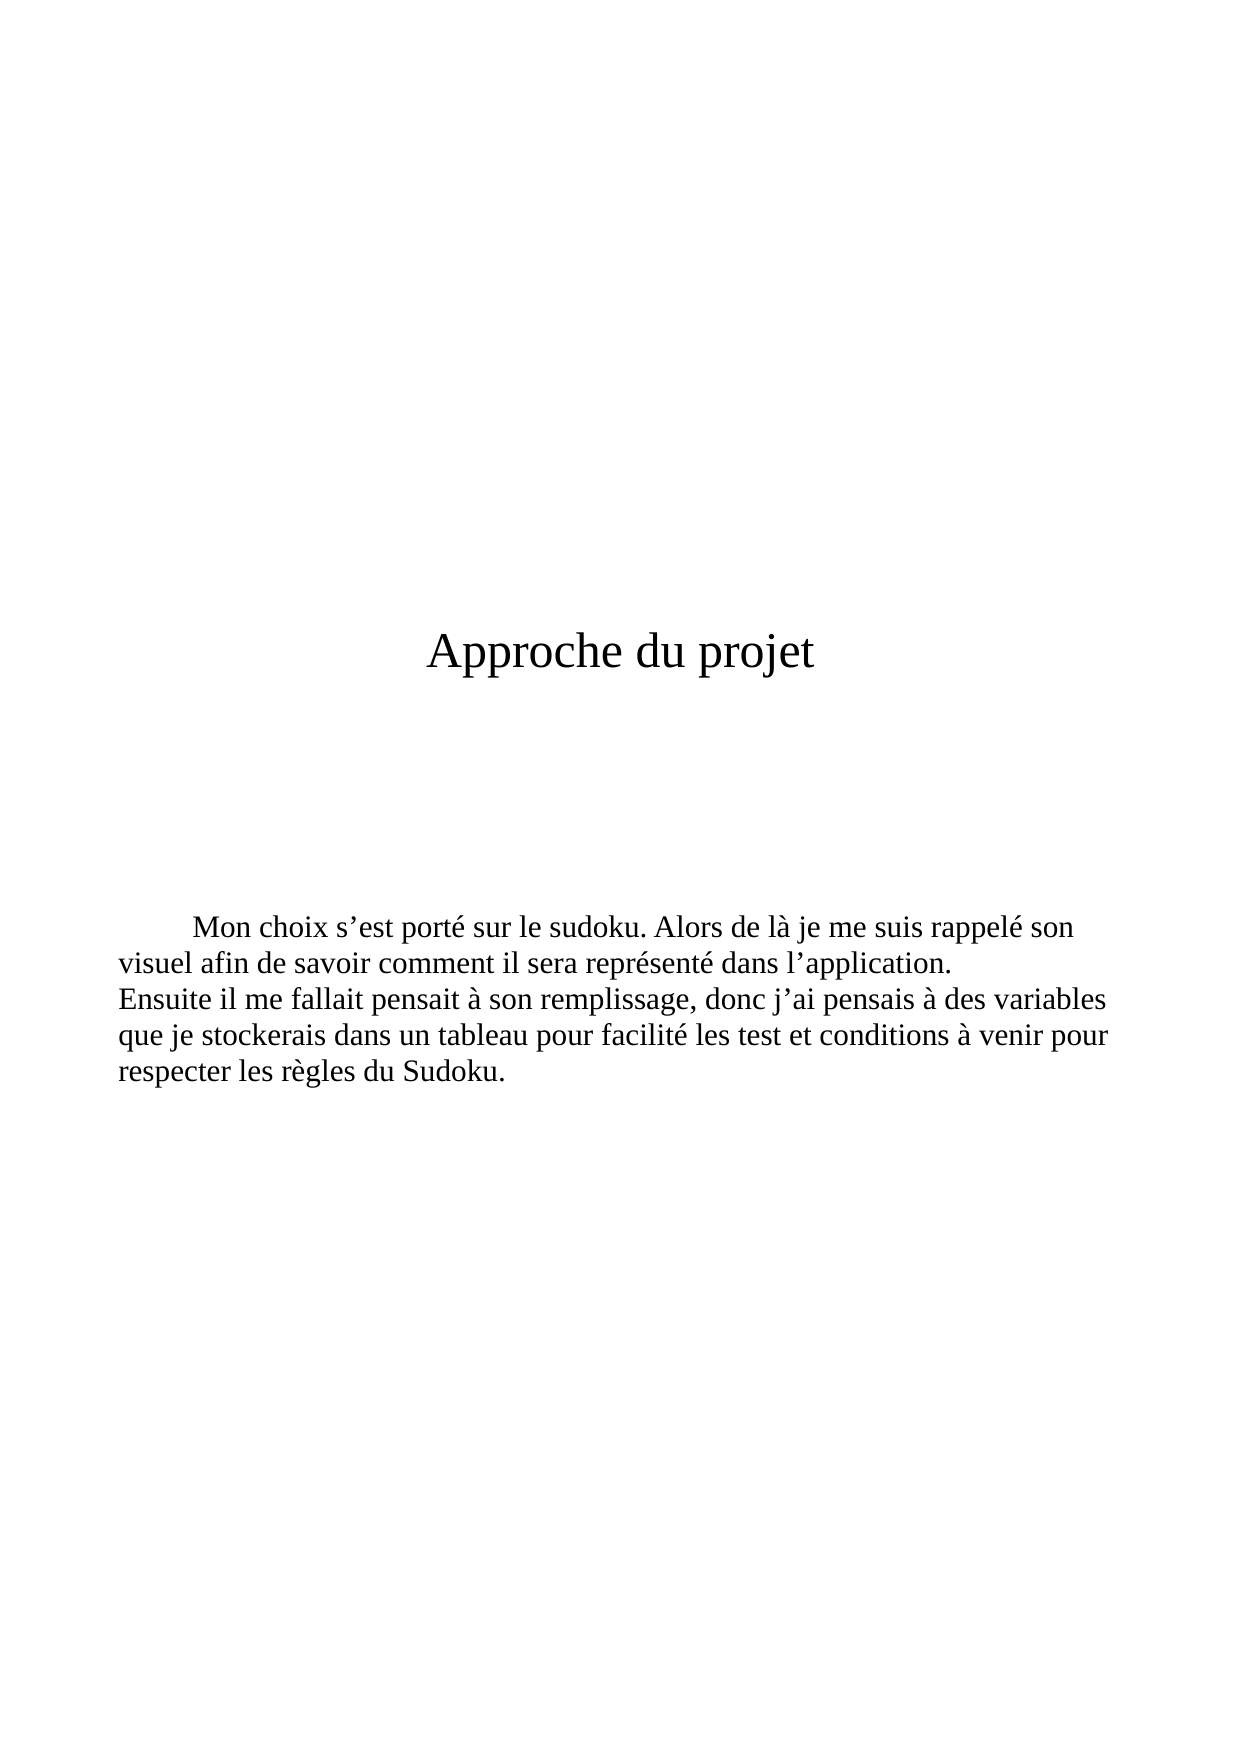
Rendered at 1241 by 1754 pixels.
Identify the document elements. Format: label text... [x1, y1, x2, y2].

text Ensuite il me fallait pensait à son remplissage, donc j’ai pensais à des variables que je stockerais dans un tableau pour facilité les test et conditions à venir pour respecter les règles du Sudoku. [118, 981, 1122, 1088]
text Approche du projet [118, 621, 1122, 679]
text Mon choix s’est porté sur le sudoku. Alors de là je me suis rappelé son visuel afin de savoir comment il sera représenté dans l’application. [118, 909, 1122, 981]
